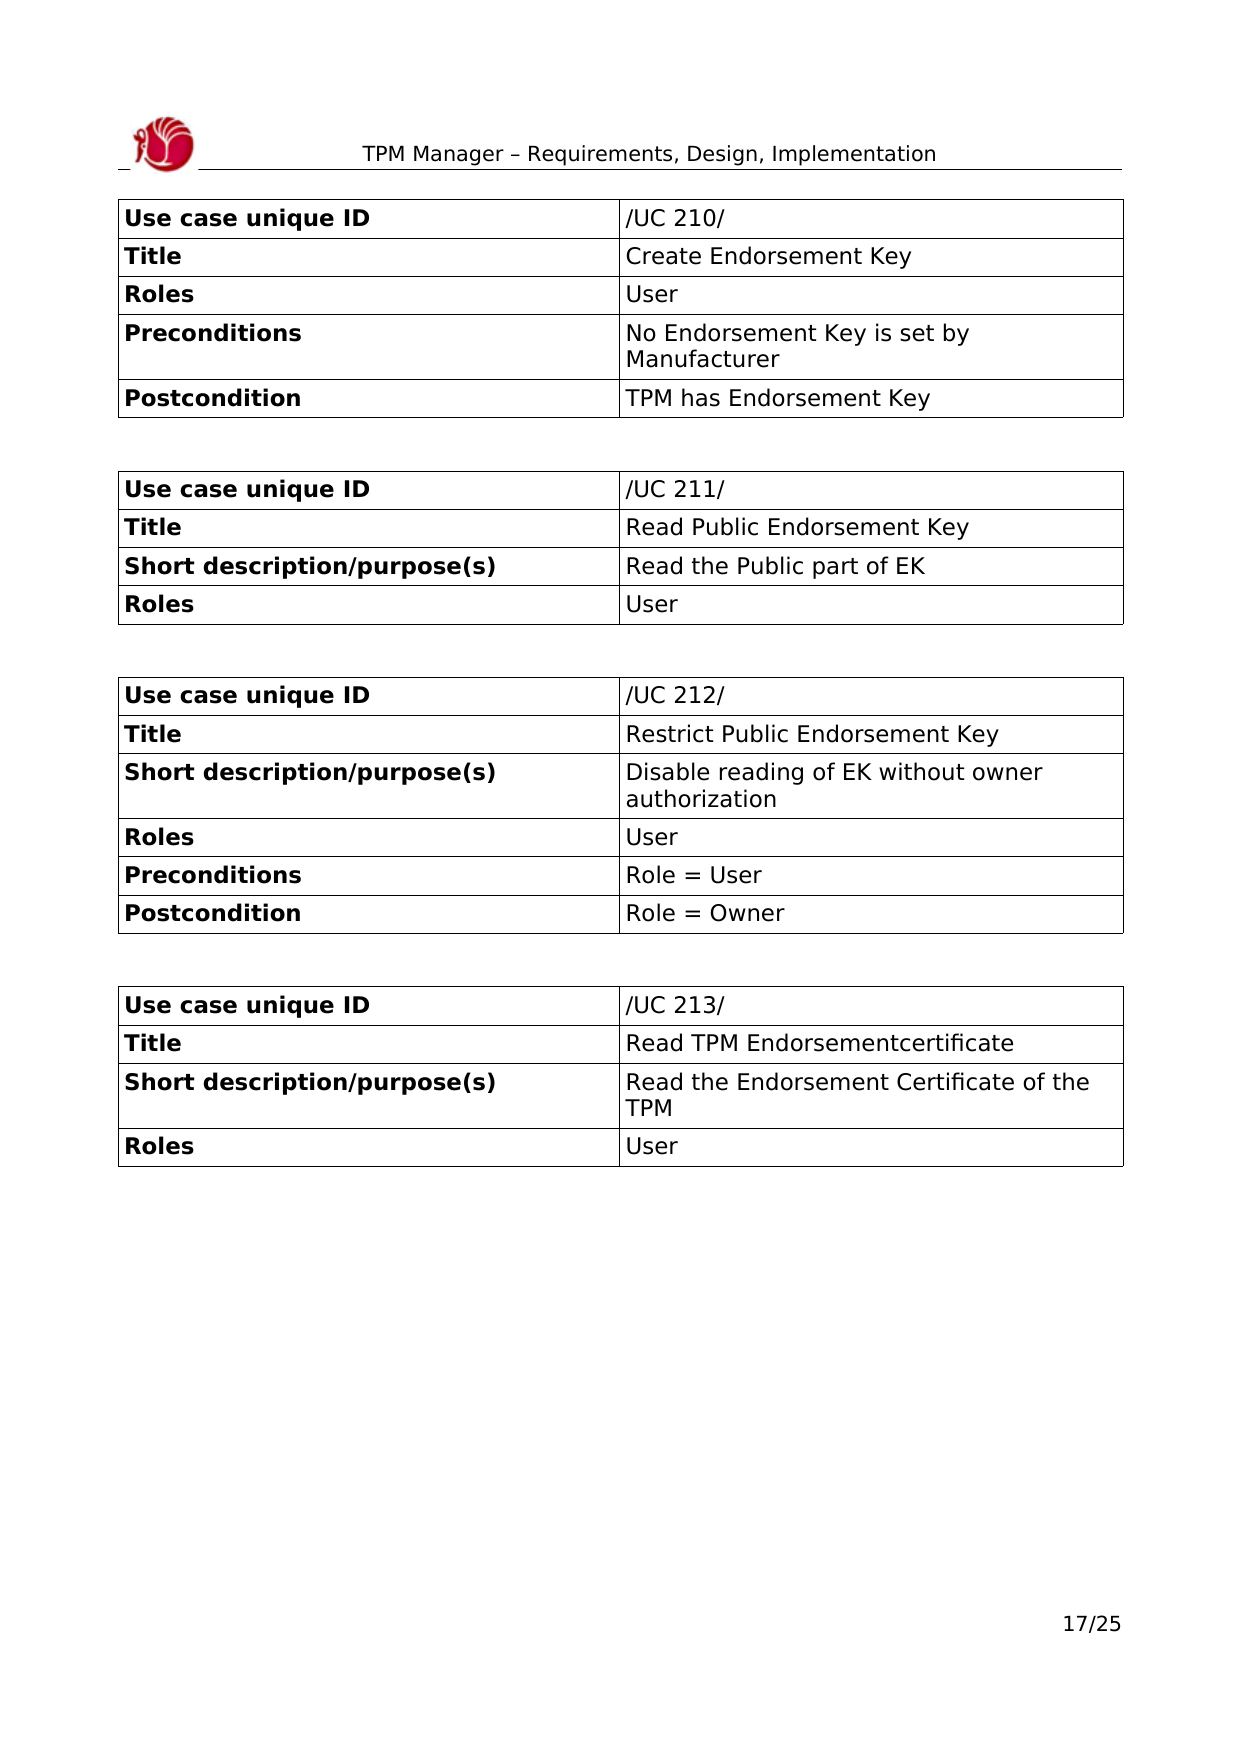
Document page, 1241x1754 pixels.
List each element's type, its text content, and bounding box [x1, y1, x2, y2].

table_header Use case unique ID [119, 472, 619, 509]
table_cell Short description/purpose(s) [119, 548, 619, 585]
table_cell Roles [119, 819, 619, 856]
table_cell User [620, 586, 1123, 623]
table_cell Postcondition [119, 896, 619, 933]
table_cell Short description/purpose(s) [119, 1064, 619, 1128]
table_cell Read TPM Endorsementcertificate [620, 1026, 1123, 1063]
table_header /UC 212/ [620, 678, 1123, 715]
table_cell Disable reading of EK without owner authorization [620, 754, 1123, 818]
table_cell User [620, 277, 1123, 314]
table_header /UC 213/ [620, 987, 1123, 1024]
table_cell Roles [119, 1129, 619, 1166]
table_header /UC 210/ [620, 200, 1123, 237]
table_cell Roles [119, 277, 619, 314]
table_cell Read Public Endorsement Key [620, 510, 1123, 547]
table_cell Preconditions [119, 857, 619, 895]
table_cell Role = User [620, 857, 1123, 895]
table_header Use case unique ID [119, 678, 619, 715]
table_cell User [620, 1129, 1123, 1166]
table_cell Postcondition [119, 380, 619, 417]
table_cell User [620, 819, 1123, 856]
table_cell Create Endorsement Key [620, 239, 1123, 276]
table_cell Restrict Public Endorsement Key [620, 716, 1123, 753]
picture [130, 114, 199, 174]
table_cell Read the Public part of EK [620, 548, 1123, 585]
table_cell TPM has Endorsement Key [620, 380, 1123, 417]
table_cell No Endorsement Key is set by Manufacturer [620, 315, 1123, 379]
table_cell Roles [119, 586, 619, 623]
table_cell Read the Endorsement Certificate of the TPM [620, 1064, 1123, 1128]
table_cell Title [119, 716, 619, 753]
table_cell Role = Owner [620, 896, 1123, 933]
table_header Use case unique ID [119, 987, 619, 1024]
table_cell Title [119, 239, 619, 276]
table_cell Preconditions [119, 315, 619, 379]
table_header Use case unique ID [119, 200, 619, 237]
table_header /UC 211/ [620, 472, 1123, 509]
table_cell Title [119, 510, 619, 547]
table_cell Title [119, 1026, 619, 1063]
table_cell Short description/purpose(s) [119, 754, 619, 818]
